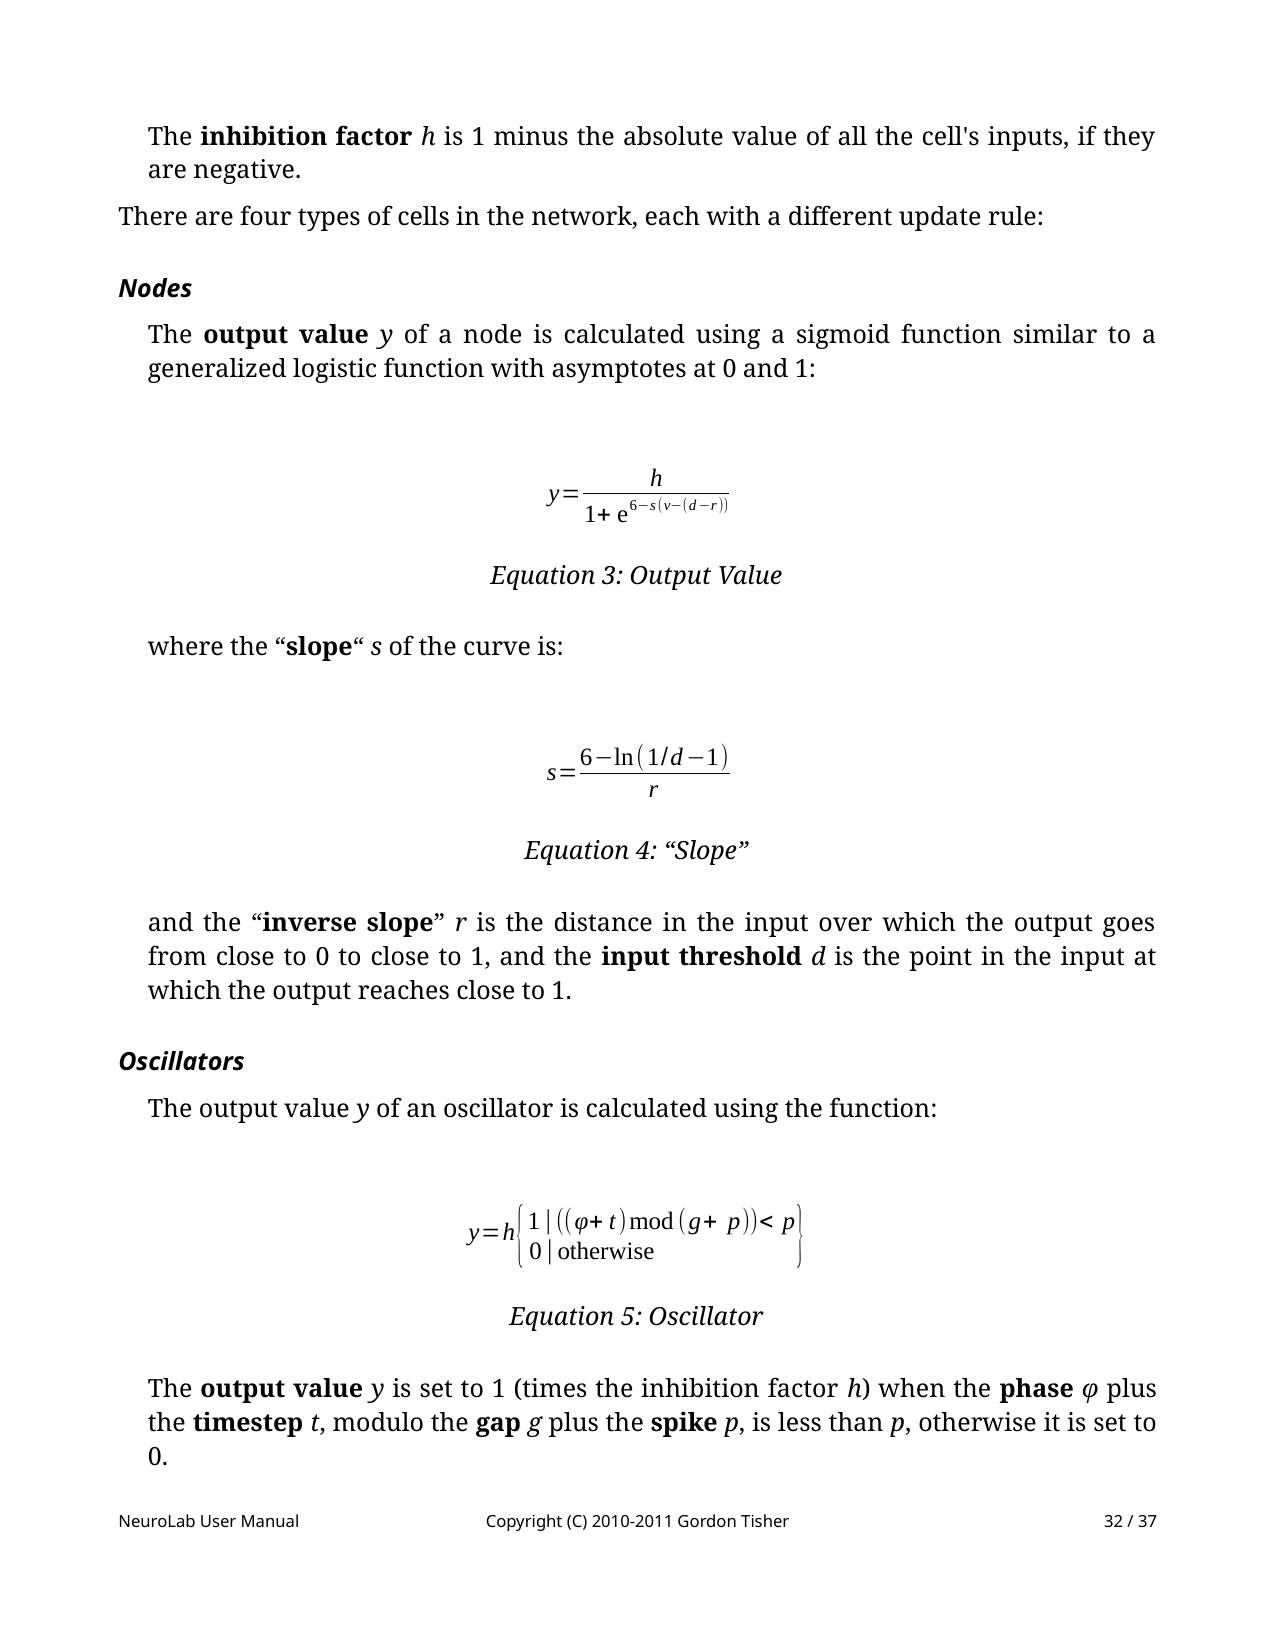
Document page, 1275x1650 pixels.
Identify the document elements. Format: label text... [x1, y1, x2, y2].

text and the “inverse slope” r is the distance in the input over which the output goes from close to 0 to close to 1, and the input threshold d is the point in the input at which the output reaches close to 1. [148, 904, 1157, 1007]
text Equation 3: Output Value [118, 435, 1157, 591]
text where the “slope“ s of the curve is: [148, 629, 1157, 663]
text The output value y of a node is calculated using a sigmoid function similar to a generalized logistic function with asymptotes at 0 and 1: [148, 317, 1157, 385]
text There are four types of cells in the network, each with a different update rule: [118, 199, 1157, 233]
subtitle Oscillators [118, 1044, 1157, 1078]
text The output value y of an oscillator is calculated using the function: [148, 1091, 1157, 1125]
text The output value y is set to 1 (times the inhibition factor h) when the phase φ plus the timestep t, modulo the gap g plus the spike p, is less than p, otherwise it is set to 0. [148, 1370, 1157, 1473]
text The inhibition factor h is 1 minus the absolute value of all the cell's inputs, if they are negative. [148, 118, 1157, 186]
subtitle Nodes [118, 270, 1157, 304]
text Equation 5: Oscillator [118, 1175, 1157, 1333]
text Equation 4: “Slope” [118, 713, 1157, 867]
